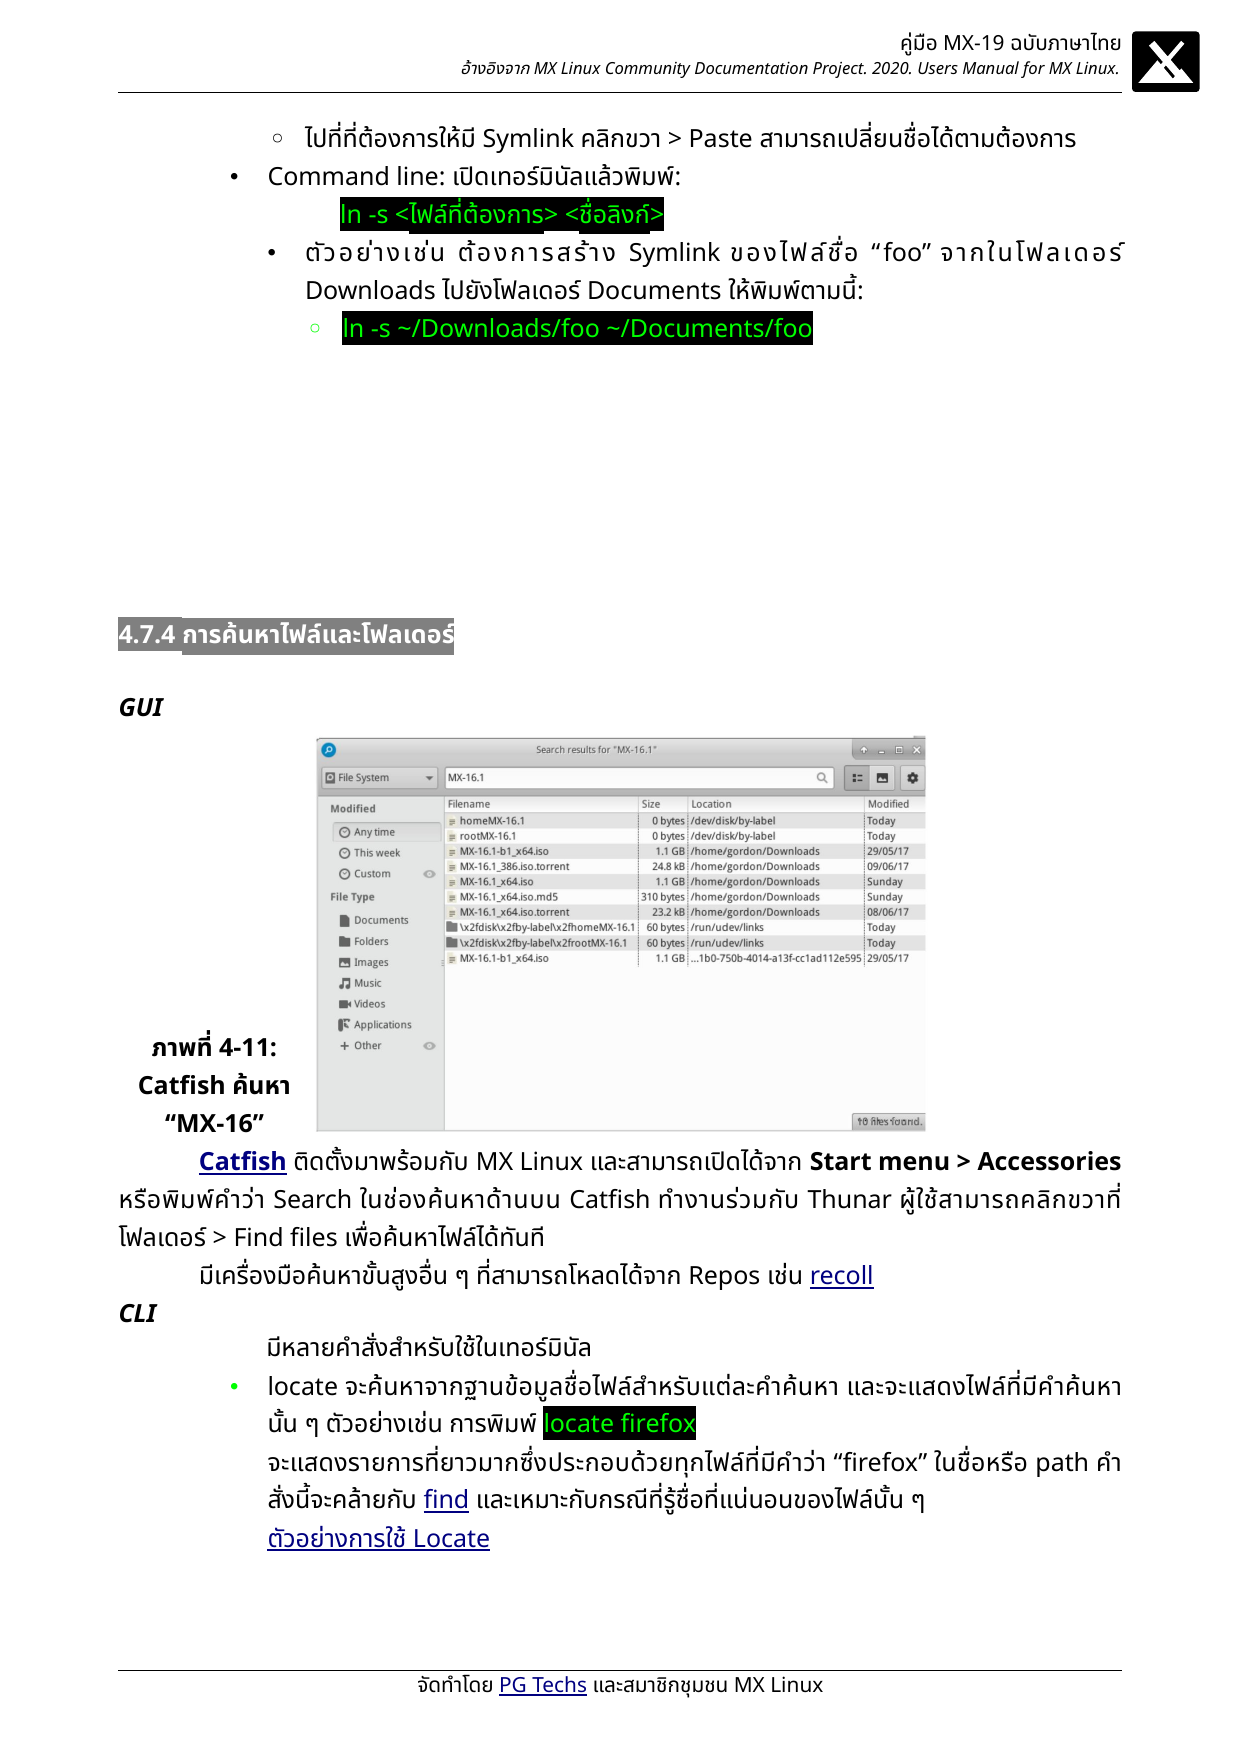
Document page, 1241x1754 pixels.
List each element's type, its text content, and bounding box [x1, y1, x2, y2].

picture [310, 731, 931, 1137]
text 4.7.4 การค้นหาไฟล์และโฟลเดอร์ [118, 617, 1122, 655]
text Catfish ติดตั้งมาพร้อมกับ MX Linux และสามารถเปิดได้จาก Start menu > Accessories หรือพิมพ์คำว่า Search ในช่องค้นหาด้านบน Catfish ทำงานร่วมกับ Thunar ผู้ใช้สามารถคลิกขวาที่โฟลเดอร์ > Find files เพื่อค้นหาไฟล์ได้ทันที [118, 1144, 1122, 1258]
text ln -s <ไฟล์ที่ต้องการ> <ชื่อลิงก์> [118, 197, 1122, 234]
list locate จะค้นหาจากฐานข้อมูลชื่อไฟล์สำหรับแต่ละคำค้นหา และจะแสดงไฟล์ที่มีคำค้นหานั้น ๆ ตัวอย่างเช่น การพิมพ์ locate firefox [230, 1368, 1122, 1444]
list ln -s ~/Downloads/foo ~/Documents/foo [305, 311, 1122, 345]
list จะแสดงรายการที่ยาวมากซึ่งประกอบด้วยทุกไฟล์ที่มีคำว่า “firefox” ในชื่อหรือ path คำสั่งนี้จะคล้ายกับ find และเหมาะกับกรณีที่รู้ชื่อที่แน่นอนของไฟล์นั้น ๆ [230, 1444, 1122, 1520]
text ภาพที่ 4-11: Catfish ค้นหา “MX-16” [118, 1030, 1122, 1144]
list ไปที่ที่ต้องการให้มี Symlink คลิกขวา > Paste สามารถเปลี่ยนชื่อได้ตามต้องการ [267, 121, 1122, 158]
list ตัวอย่างการใช้ Locate [230, 1520, 1122, 1554]
text มีหลายคำสั่งสำหรับใช้ในเทอร์มินัล [118, 1330, 1122, 1368]
text มีเครื่องมือค้นหาขั้นสูงอื่น ๆ ที่สามารถโหลดได้จาก Repos เช่น recoll [118, 1258, 1122, 1296]
list ตัวอย่างเช่น ต้องการสร้าง Symlink ของไฟล์ชื่อ “foo” จากในโฟลเดอร์ Downloads ไปยังโฟลเดอร์ Documents ให้พิมพ์ตามนี้: [267, 234, 1122, 311]
text GUI [118, 689, 1122, 723]
list Command line: เปิดเทอร์มินัลแล้วพิมพ์: [230, 158, 1122, 197]
text CLI [118, 1296, 1122, 1330]
